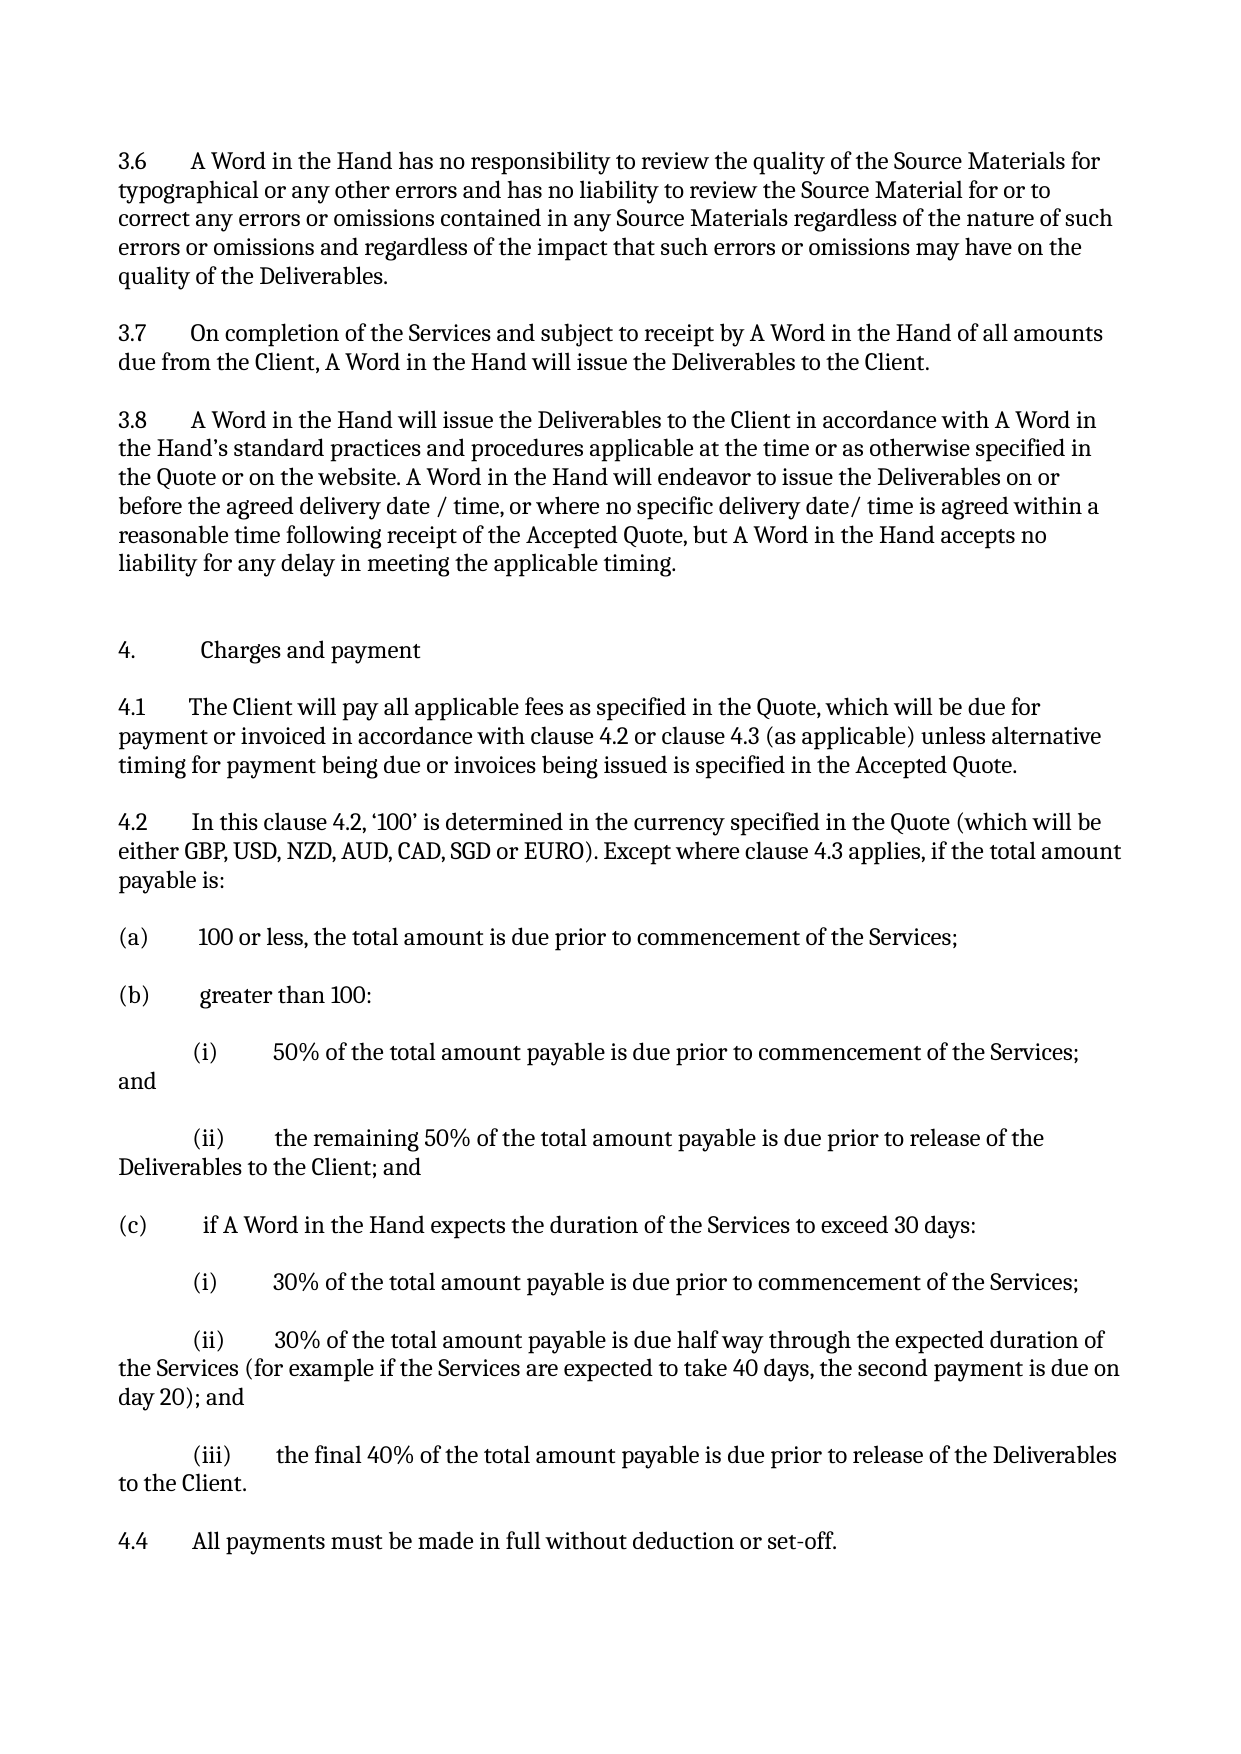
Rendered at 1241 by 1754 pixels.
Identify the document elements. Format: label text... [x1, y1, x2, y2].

text (i) 50% of the total amount payable is due prior to commencement of the Services; and [118, 1038, 1122, 1096]
text 4.4 All payments must be made in full without deduction or set-off. [118, 1527, 1122, 1556]
text 3.8 A Word in the Hand will issue the Deliverables to the Client in accordance with A Word in the Hand’s standard practices and procedures applicable at the time or as otherwise specified in the Quote or on the website. A Word in the Hand will endeavor to issue the Deliverables on or before the agreed delivery date / time, or where no specific delivery date/ time is agreed within a reasonable time following receipt of the Accepted Quote, but A Word in the Hand accepts no liability for any delay in meeting the applicable timing. [118, 406, 1122, 578]
text (ii) 30% of the total amount payable is due half way through the expected duration of the Services (for example if the Services are expected to take 40 days, the second payment is due on day 20); and [118, 1326, 1122, 1412]
text 4.2 In this clause 4.2, ‘100’ is determined in the currency specified in the Quote (which will be either GBP, USD, NZD, AUD, CAD, SGD or EURO). Except where clause 4.3 applies, if the total amount payable is: [118, 808, 1122, 894]
text (i) 30% of the total amount payable is due prior to commencement of the Services; [118, 1268, 1122, 1297]
text 4.1 The Client will pay all applicable fees as specified in the Quote, which will be due for payment or invoiced in accordance with clause 4.2 or clause 4.3 (as applicable) unless alternative timing for payment being due or invoices being issued is specified in the Accepted Quote. [118, 693, 1122, 779]
text (c) if A Word in the Hand expects the duration of the Services to exceed 30 days: [118, 1211, 1122, 1239]
text (ii) the remaining 50% of the total amount payable is due prior to release of the Deliverables to the Client; and [118, 1124, 1122, 1182]
text 3.6 A Word in the Hand has no responsibility to review the quality of the Source Materials for typographical or any other errors and has no liability to review the Source Material for or to correct any errors or omissions contained in any Source Materials regardless of the nature of such errors or omissions and regardless of the impact that such errors or omissions may have on the quality of the Deliverables. [118, 147, 1122, 291]
text (a) 100 or less, the total amount is due prior to commencement of the Services; [118, 923, 1122, 952]
text (b) greater than 100: [118, 981, 1122, 1009]
text (iii) the final 40% of the total amount payable is due prior to release of the Deliverables to the Client. [118, 1441, 1122, 1498]
text 3.7 On completion of the Services and subject to receipt by A Word in the Hand of all amounts due from the Client, A Word in the Hand will issue the Deliverables to the Client. [118, 319, 1122, 377]
text 4. Charges and payment [118, 636, 1122, 664]
